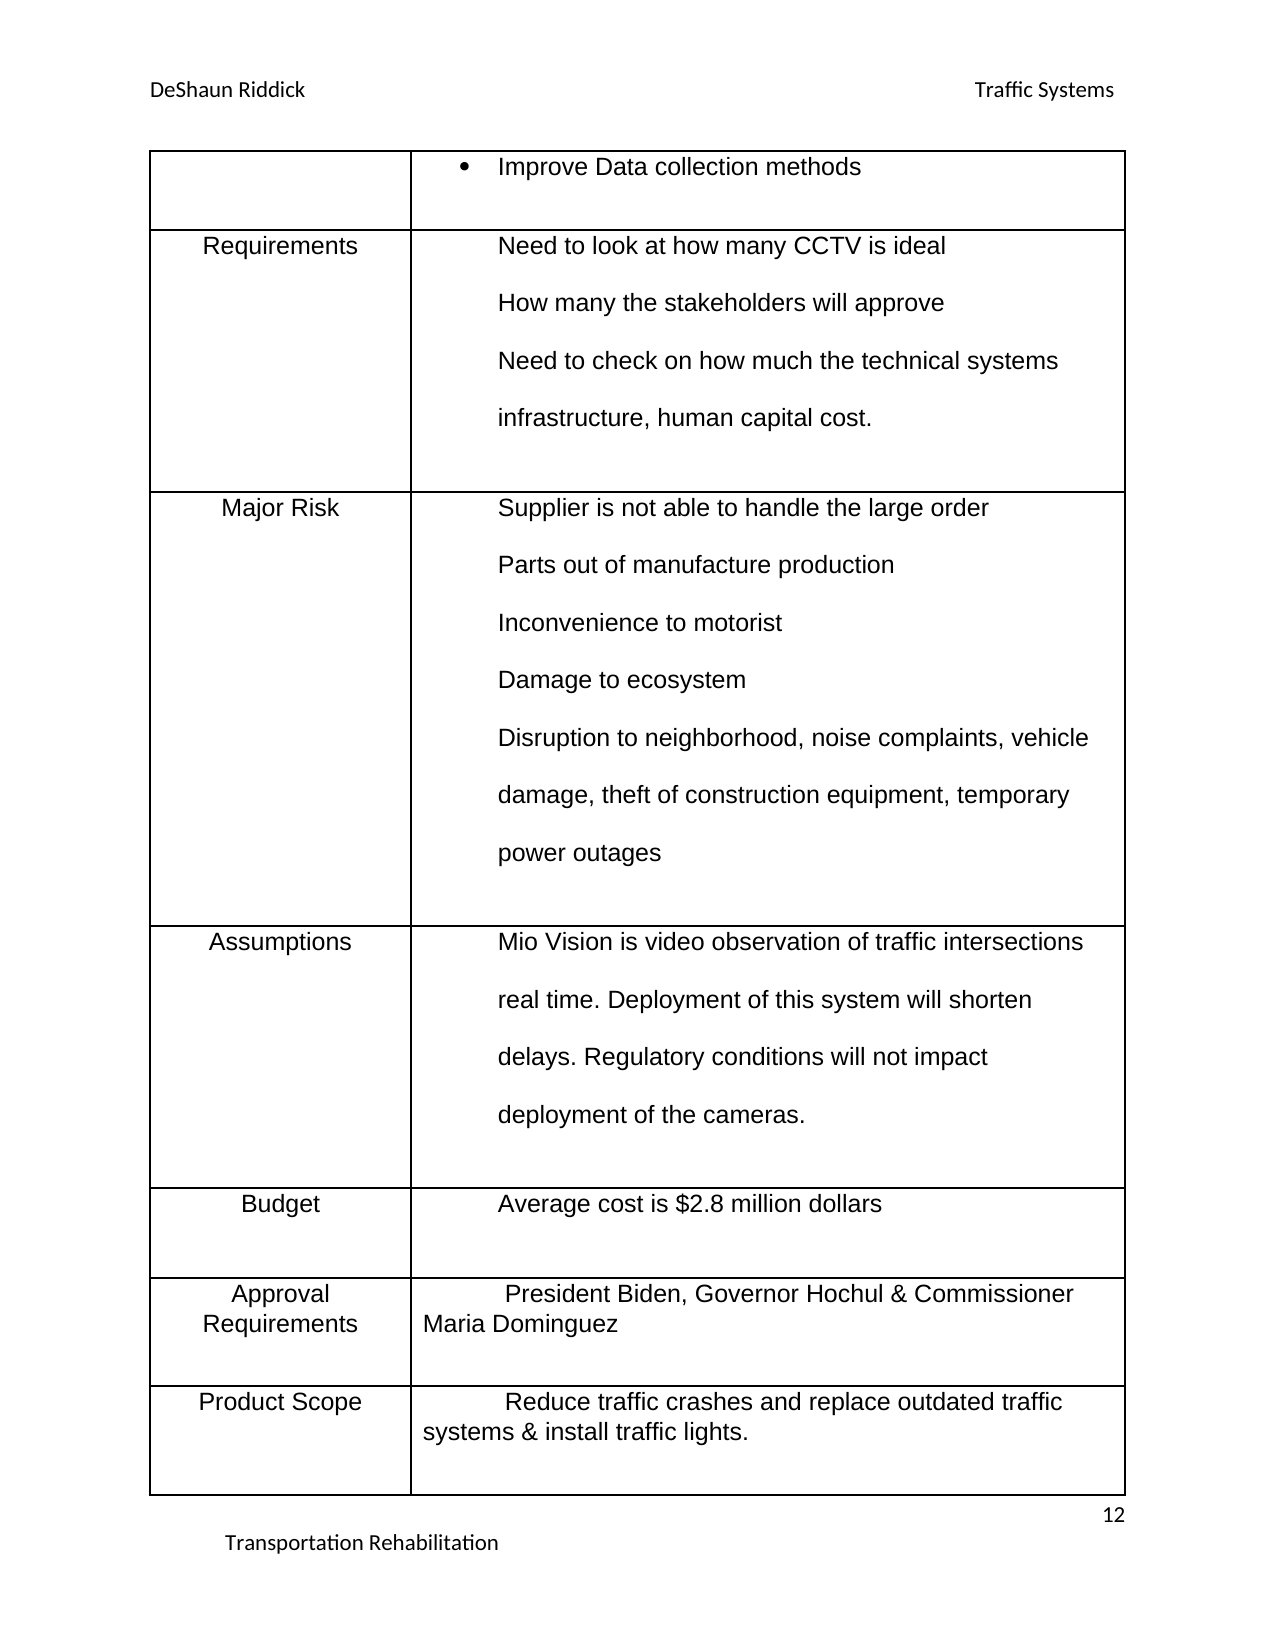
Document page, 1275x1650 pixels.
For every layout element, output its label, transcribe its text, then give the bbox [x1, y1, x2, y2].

table_cell Approval Requirements [151, 1279, 410, 1385]
table_cell Major Risk [151, 493, 410, 925]
table_cell [151, 152, 410, 229]
table_cell Average cost is $2.8 million dollars [412, 1189, 1124, 1277]
table_cell Budget [151, 1189, 410, 1277]
table_cell Mio Vision is video observation of traffic intersections real time. Deployment of this system will shorten delays. Regulatory conditions will not impact deployment of the cameras. [412, 927, 1124, 1187]
table_cell President Biden, Governor Hochul & Commissioner Maria Dominguez [412, 1279, 1124, 1385]
table_cell Assumptions [151, 927, 410, 1187]
table_cell Requirements [151, 231, 410, 491]
table_cell Need to look at how many CCTV is ideal How many the stakeholders will approve Need to check on how much the technical systems infrastructure, human capital cost. [412, 231, 1124, 491]
table_cell Save lives Reduce accidents Reduce travel time Reduce fuel consumption Improve congestion mitigation Have a positive impact on the community Improve Data collection methods [412, 152, 1124, 229]
table_cell Reduce traffic crashes and replace outdated traffic systems & install traffic lights. [412, 1387, 1124, 1494]
table_cell Product Scope [151, 1387, 410, 1494]
table_cell Supplier is not able to handle the large order Parts out of manufacture production Inconvenience to motorist Damage to ecosystem Disruption to neighborhood, noise complaints, vehicle damage, theft of construction equipment, temporary power outages [412, 493, 1124, 925]
